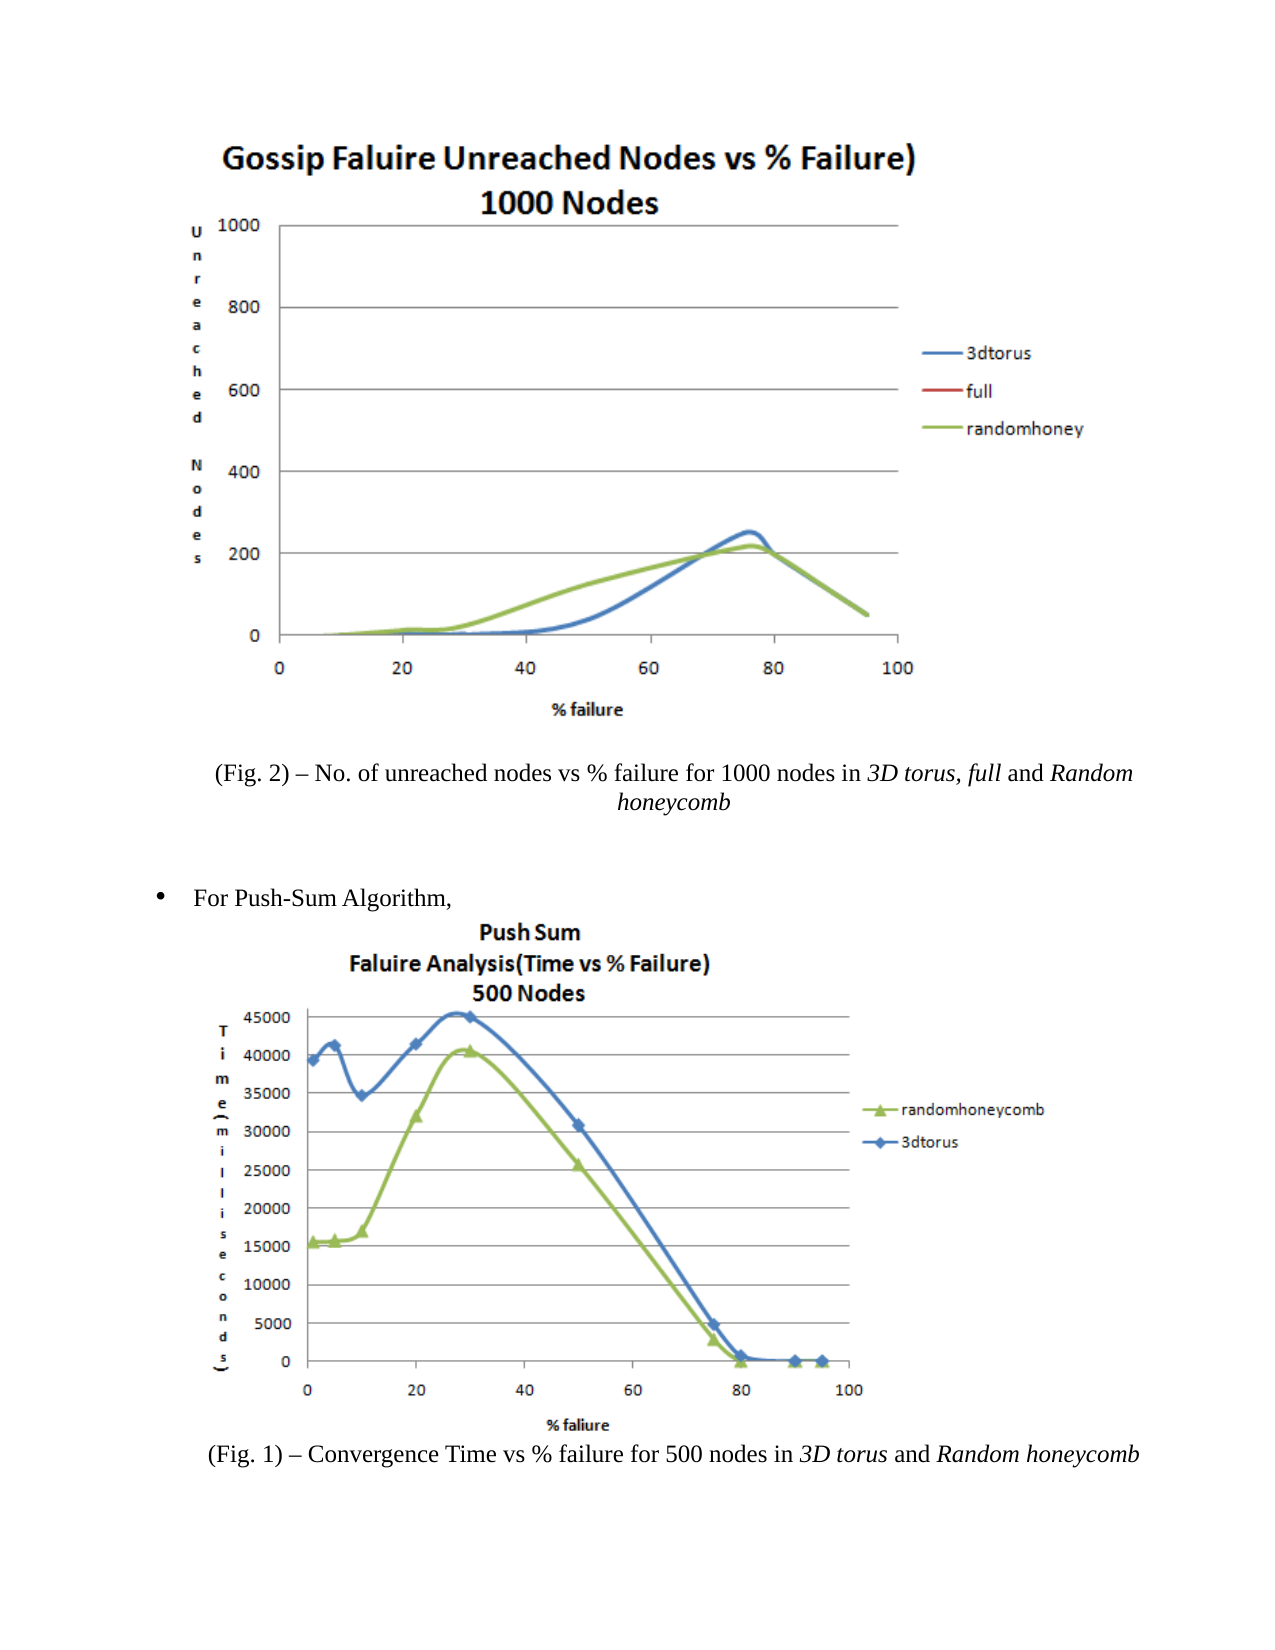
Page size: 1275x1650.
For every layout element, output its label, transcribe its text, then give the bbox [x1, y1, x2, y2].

list For Push-Sum Algorithm, [156, 883, 1157, 912]
picture [179, 128, 1164, 730]
list (Fig. 1) – Convergence Time vs % failure for 500 nodes in 3D torus and Random honeycomb [156, 912, 1157, 1468]
picture [207, 912, 1068, 1439]
list (Fig. 2) – No. of unreached nodes vs % failure for 1000 nodes in 3D torus, full and Random honeycomb [156, 758, 1157, 816]
